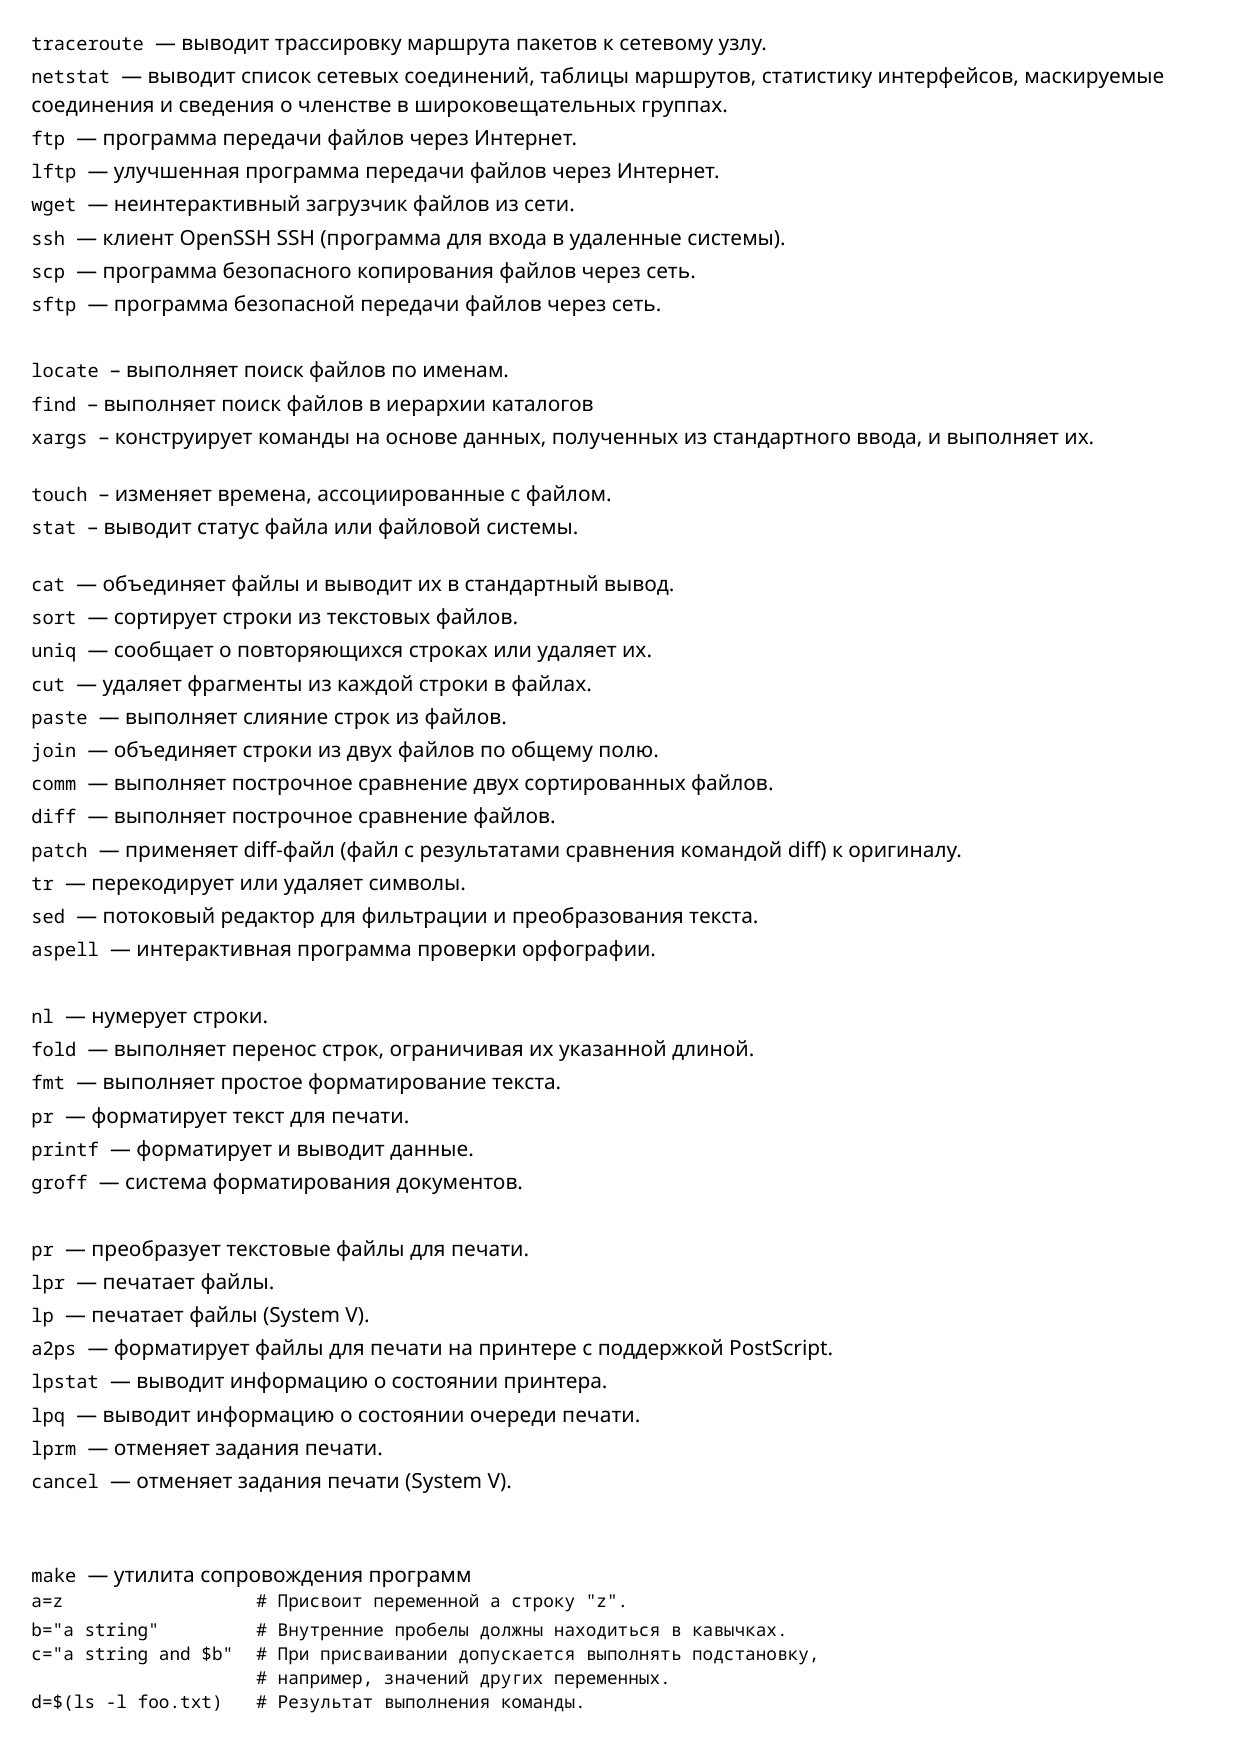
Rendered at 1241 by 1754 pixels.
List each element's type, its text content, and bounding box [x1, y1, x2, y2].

text cat — объединяет файлы и выводит их в стандартный вывод. [31, 569, 1210, 597]
text printf — форматирует и выводит данные. [31, 1134, 1210, 1162]
text stat – выводит статус файла или файловой системы. [31, 512, 1210, 541]
text ftp — программа передачи файлов через Интернет. [31, 123, 1210, 151]
text fold — выполняет перенос строк, ограничивая их указанной длиной. [31, 1034, 1210, 1063]
text tr — перекодирует или удаляет символы. [31, 868, 1210, 897]
text sftp — программа безопасной передачи файлов через сеть. [31, 289, 1210, 318]
text patch — применяет diff-файл (файл с результатами сравнения командой diff) к оригиналу. [31, 835, 1210, 863]
text fmt — выполняет простое форматирование текста. [31, 1067, 1210, 1096]
text groff — система форматирования документов. [31, 1167, 1210, 1196]
text wget — неинтерактивный загрузчик файлов из сети. [31, 189, 1210, 218]
text comm — выполняет построчное сравнение двух сортированных файлов. [31, 768, 1210, 797]
text sed — потоковый редактор для фильтрации и преобразования текста. [31, 901, 1210, 930]
text cut — удаляет фрагменты из каждой строки в файлах. [31, 669, 1210, 697]
text b="a string" # Внутренние пробелы должны находиться в кавычках. [31, 1617, 1210, 1642]
text uniq — сообщает о повторяющихся строках или удаляет их. [31, 636, 1210, 664]
text aspell — интерактивная программа проверки орфографии. [31, 934, 1210, 963]
text c="a string and $b" # При присваивании допускается выполнять подстановку, [31, 1642, 1210, 1666]
text join — объединяет строки из двух файлов по общему полю. [31, 735, 1210, 764]
text scp — программа безопасного копирования файлов через сеть. [31, 256, 1210, 284]
text lprm — отменяет задания печати. [31, 1433, 1210, 1461]
text a=z # Присвоит переменной a строку "z". [31, 1588, 1210, 1613]
text lpr — печатает файлы. [31, 1267, 1210, 1295]
text paste — выполняет слияние строк из файлов. [31, 702, 1210, 730]
text netstat — выводит список сетевых соединений, таблицы маршрутов, статисти­ку интерфейсов, маскируемые соединения и сведения о членстве в широкове­щательных группах. [31, 61, 1210, 118]
text lpq — выводит информацию о состоянии очереди печати. [31, 1400, 1210, 1428]
text xargs – конструирует команды на основе данных, полученных из стандартного ввода, и выполняет их. [31, 422, 1210, 451]
text locate – выполняет поиск файлов по именам. [31, 356, 1210, 384]
text # например, значений других переменных. [31, 1666, 1210, 1690]
text ssh — клиент OpenSSH SSH (программа для входа в удаленные системы). [31, 223, 1210, 251]
text find – выполняет поиск файлов в иерархии каталогов [31, 389, 1210, 417]
text cancel — отменяет задания печати (System V). [31, 1466, 1210, 1495]
text diff — выполняет построчное сравнение файлов. [31, 802, 1210, 830]
text touch – изменяет времена, ассоциированные с файлом. [31, 479, 1210, 507]
text lftp — улучшенная программа передачи файлов через Интернет. [31, 156, 1210, 185]
text traceroute — выводит трассировку маршрута пакетов к сетевому узлу. [31, 28, 1210, 57]
text pr — форматирует текст для печати. [31, 1101, 1210, 1129]
text sort — сортирует строки из текстовых файлов. [31, 602, 1210, 631]
text make — утилита сопровождения программ [31, 1560, 1210, 1588]
text lp — печатает файлы (System V). [31, 1300, 1210, 1328]
text lpstat — выводит информацию о состоянии принтера. [31, 1367, 1210, 1395]
text d=$(ls -l foo.txt) # Результат выполнения команды. [31, 1690, 1210, 1714]
text pr — преобразует текстовые файлы для печати. [31, 1234, 1210, 1262]
text a2ps — форматирует файлы для печати на принтере с поддержкой PostScript. [31, 1333, 1210, 1362]
text nl — нумерует строки. [31, 1001, 1210, 1029]
